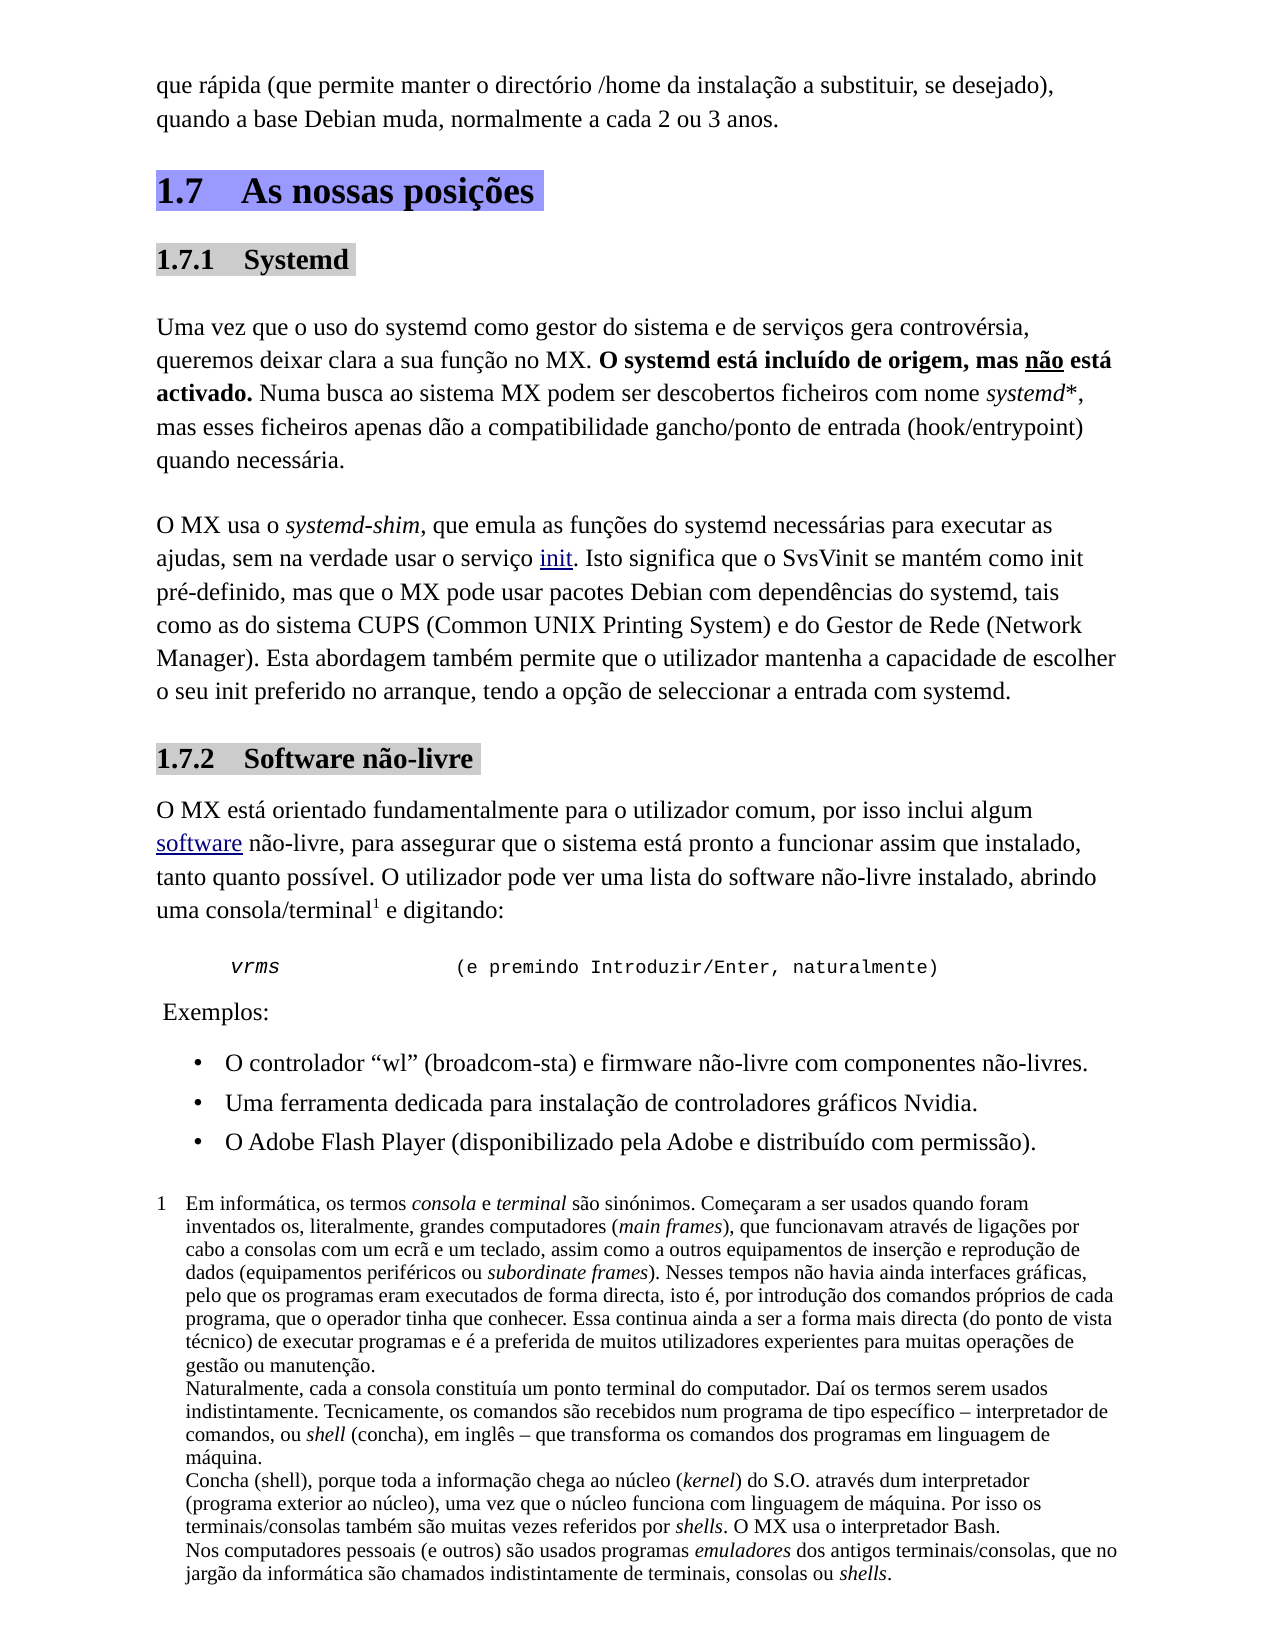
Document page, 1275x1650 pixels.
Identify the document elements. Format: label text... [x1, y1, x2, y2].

list O controlador “wl” (broadcom-sta) e firmware não-livre com componentes não-livres. [187, 1043, 1125, 1077]
list O Adobe Flash Player (disponibilizado pela Adobe e distribuído com permissão). [187, 1122, 1125, 1162]
text O MX usa o systemd-shim, que emula as funções do systemd necessárias para executar as ajudas, sem na verdade usar o serviço init. Isto significa que o SvsVinit se mantém como init pré-definido, mas que o MX pode usar pacotes Debian com dependências do systemd, tais como as do sistema CUPS (Common UNIX Printing System) e do Gestor de Rede (Network Manager). Esta abordagem também permite que o utilizador mantenha a capacidade de escolher o seu init preferido no arranque, tendo a opção de seleccionar a entrada com systemd. [150, 505, 1125, 705]
text que rápida (que permite manter o directório /home da instalação a substituir, se desejado), quando a base Debian muda, normalmente a cada 2 ou 3 anos. [150, 65, 1125, 132]
text Nos computadores pessoais (e outros) são usados programas emuladores dos antigos terminais/consolas, que no jargão da informática são chamados indistintamente de terminais, consolas ou shells. [150, 1538, 1125, 1591]
subtitle 1.7.2 Software não-livre [150, 736, 1125, 775]
subtitle 1.7 As nossas posições [150, 164, 1125, 211]
text Naturalmente, cada a consola constituía um ponto terminal do computador. Daí os termos serem usados indistintamente. Tecnicamente, os comandos são recebidos num programa de tipo específico – interpretador de comandos, ou shell (concha), em inglês – que transforma os comandos dos programas em linguagem de máquina. [150, 1377, 1125, 1469]
text Em informática, os termos consola e terminal são sinónimos. Começaram a ser usados quando foram inventados os, literalmente, grandes computadores (main frames), que funcionavam através de ligações por cabo a consolas com um ecrã e um teclado, assim como a outros equipamentos de inserção e reprodução de dados (equipamentos periféricos ou subordinate frames). Nesses tempos não havia ainda interfaces gráficas, pelo que os programas eram executados de forma directa, isto é, por introdução dos comandos próprios de cada programa, que o operador tinha que conhecer. Essa continua ainda a ser a forma mais directa (do ponto de vista técnico) de executar programas e é a preferida de muitos utilizadores experientes para muitas operações de gestão ou manutenção. [150, 1185, 1125, 1377]
text Exemplos: [150, 992, 1125, 1032]
list Uma ferramenta dedicada para instalação de controladores gráficos Nvidia. [187, 1082, 1125, 1116]
text O MX está orientado fundamentalmente para o utilizador comum, por isso inclui algum software não-livre, para assegurar que o sistema está pronto a funcionar assim que instalado, tanto quanto possível. O utilizador pode ver uma lista do software não-livre instalado, abrindo uma consola/terminal e digitando: [150, 790, 1125, 930]
text Uma vez que o uso do systemd como gestor do sistema e de serviços gera controvérsia, queremos deixar clara a sua função no MX. O systemd está incluído de origem, mas não está activado. Numa busca ao sistema MX podem ser descobertos ficheiros com nome systemd*, mas esses ficheiros apenas dão a compatibilidade gancho/ponto de entrada (hook/entrypoint) quando necessária. [150, 307, 1125, 474]
subtitle 1.7.1 Systemd [150, 237, 1125, 276]
text vrms (e premindo Introduzir/Enter, naturalmente) [224, 950, 1125, 986]
text Concha (shell), porque toda a informação chega ao núcleo (kernel) do S.O. através dum interpretador (programa exterior ao núcleo), uma vez que o núcleo funciona com linguagem de máquina. Por isso os terminais/consolas também são muitas vezes referidos por shells. O MX usa o interpretador Bash. [150, 1469, 1125, 1538]
